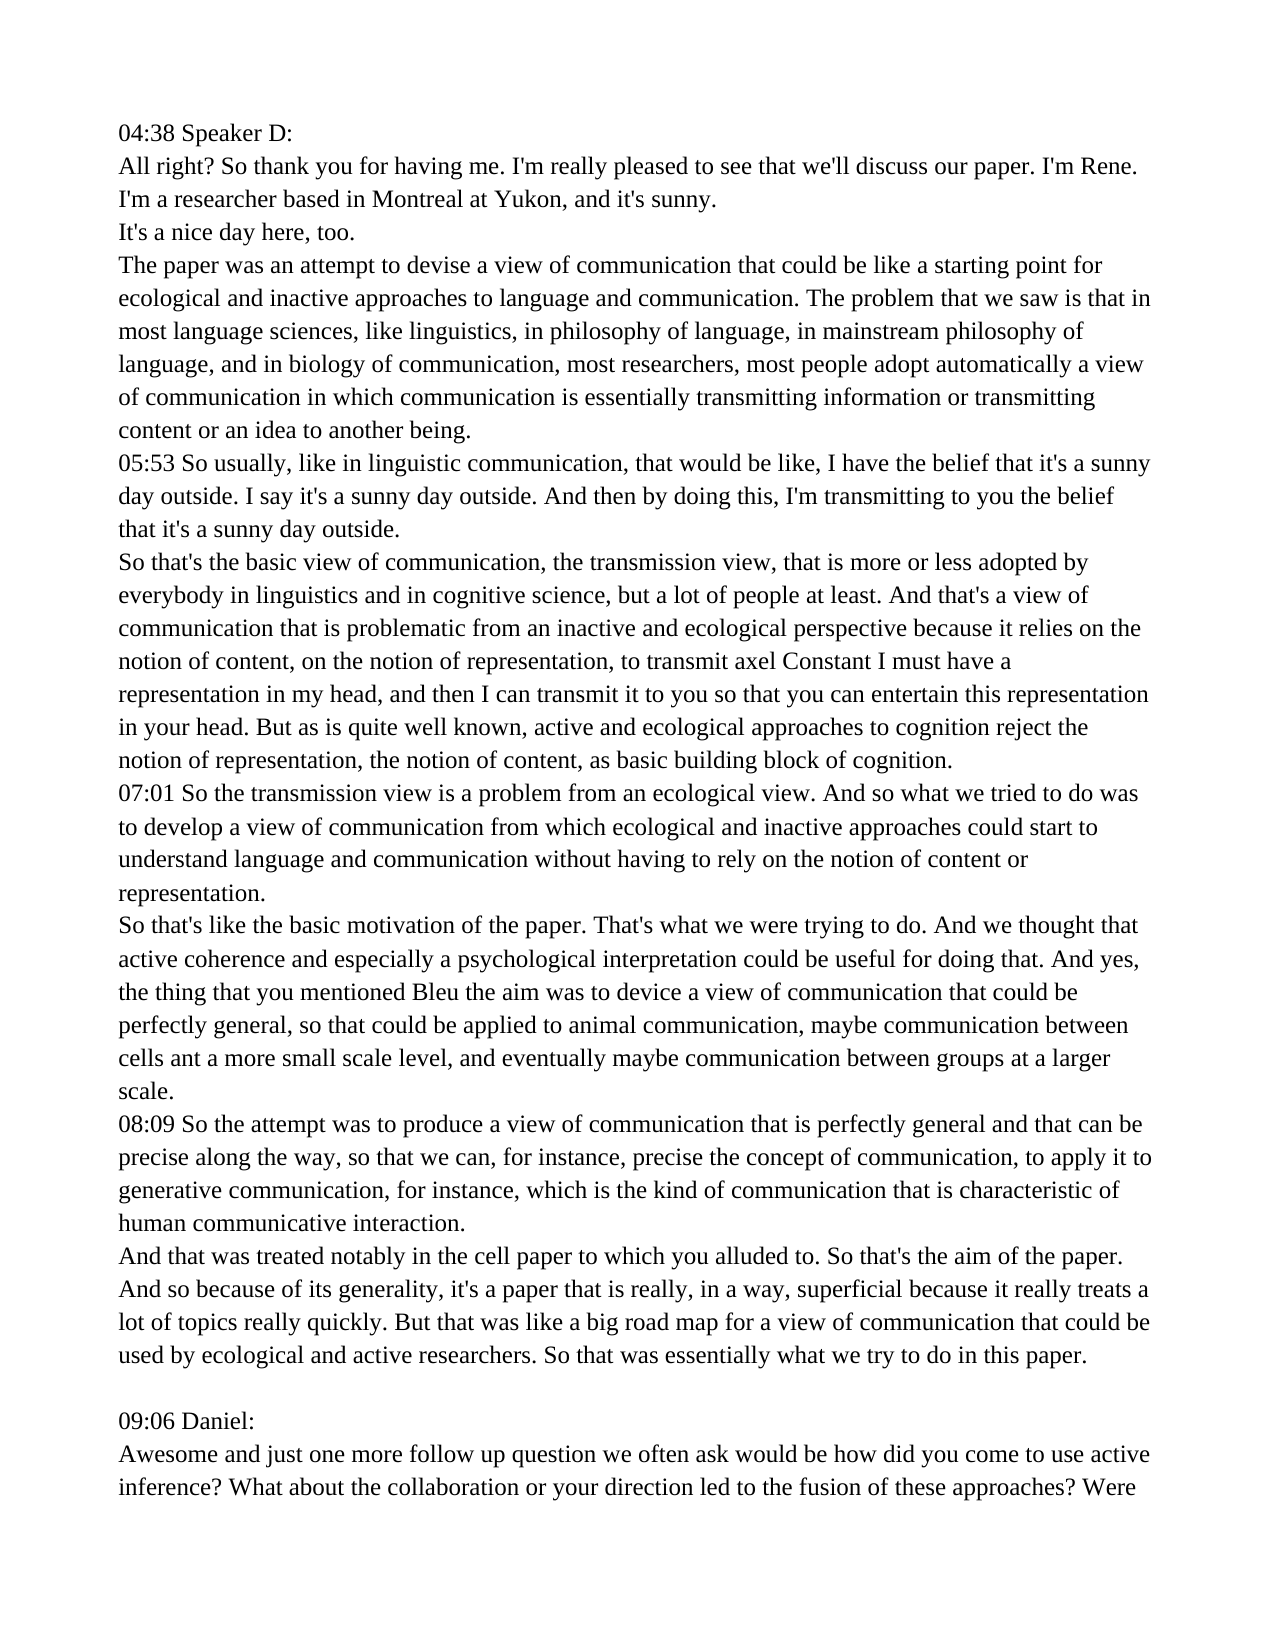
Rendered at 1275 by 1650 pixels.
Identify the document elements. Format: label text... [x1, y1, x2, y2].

text It's a nice day here, too. [118, 217, 1157, 246]
text 04:38 Speaker D: [118, 118, 1157, 147]
text 08:09 So the attempt was to produce a view of communication that is perfectly general and that can be precise along the way, so that we can, for instance, precise the concept of communication, to apply it to generative communication, for instance, which is the kind of communication that is characteristic of human communicative interaction. [118, 1109, 1157, 1237]
text So that's like the basic motivation of the paper. That's what we were trying to do. And we thought that active coherence and especially a psychological interpretation could be useful for doing that. And yes, the thing that you mentioned Bleu the aim was to device a view of communication that could be perfectly general, so that could be applied to animal communication, maybe communication between cells ant a more small scale level, and eventually maybe communication between groups at a larger scale. [118, 911, 1157, 1104]
text All right? So thank you for having me. I'm really pleased to see that we'll discuss our paper. I'm Rene. I'm a researcher based in Montreal at Yukon, and it's sunny. [118, 151, 1157, 213]
text Awesome and just one more follow up question we often ask would be how did you come to use active inference? What about the collaboration or your direction led to the fusion of these approaches? Were [118, 1439, 1157, 1501]
text 07:01 So the transmission view is a problem from an ecological view. And so what we tried to do was to develop a view of communication from which ecological and inactive approaches could start to understand language and communication without having to rely on the notion of content or representation. [118, 778, 1157, 906]
text The paper was an attempt to devise a view of communication that could be like a starting point for ecological and inactive approaches to language and communication. The problem that we saw is that in most language sciences, like linguistics, in philosophy of language, in mainstream philosophy of language, and in biology of communication, most researchers, most people adopt automatically a view of communication in which communication is essentially transmitting information or transmitting content or an idea to another being. [118, 250, 1157, 444]
text 09:06 Daniel: [118, 1406, 1157, 1435]
text So that's the basic view of communication, the transmission view, that is more or less adopted by everybody in linguistics and in cognitive science, but a lot of people at least. And that's a view of communication that is problematic from an inactive and ecological perspective because it relies on the notion of content, on the notion of representation, to transmit axel Constant I must have a representation in my head, and then I can transmit it to you so that you can entertain this representation in your head. But as is quite well known, active and ecological approaches to cognition reject the notion of representation, the notion of content, as basic building block of cognition. [118, 547, 1157, 774]
text And that was treated notably in the cell paper to which you alluded to. So that's the aim of the paper. And so because of its generality, it's a paper that is really, in a way, superficial because it really treats a lot of topics really quickly. But that was like a big road map for a view of communication that could be used by ecological and active researchers. So that was essentially what we try to do in this paper. [118, 1241, 1157, 1369]
text 05:53 So usually, like in linguistic communication, that would be like, I have the belief that it's a sunny day outside. I say it's a sunny day outside. And then by doing this, I'm transmitting to you the belief that it's a sunny day outside. [118, 448, 1157, 543]
